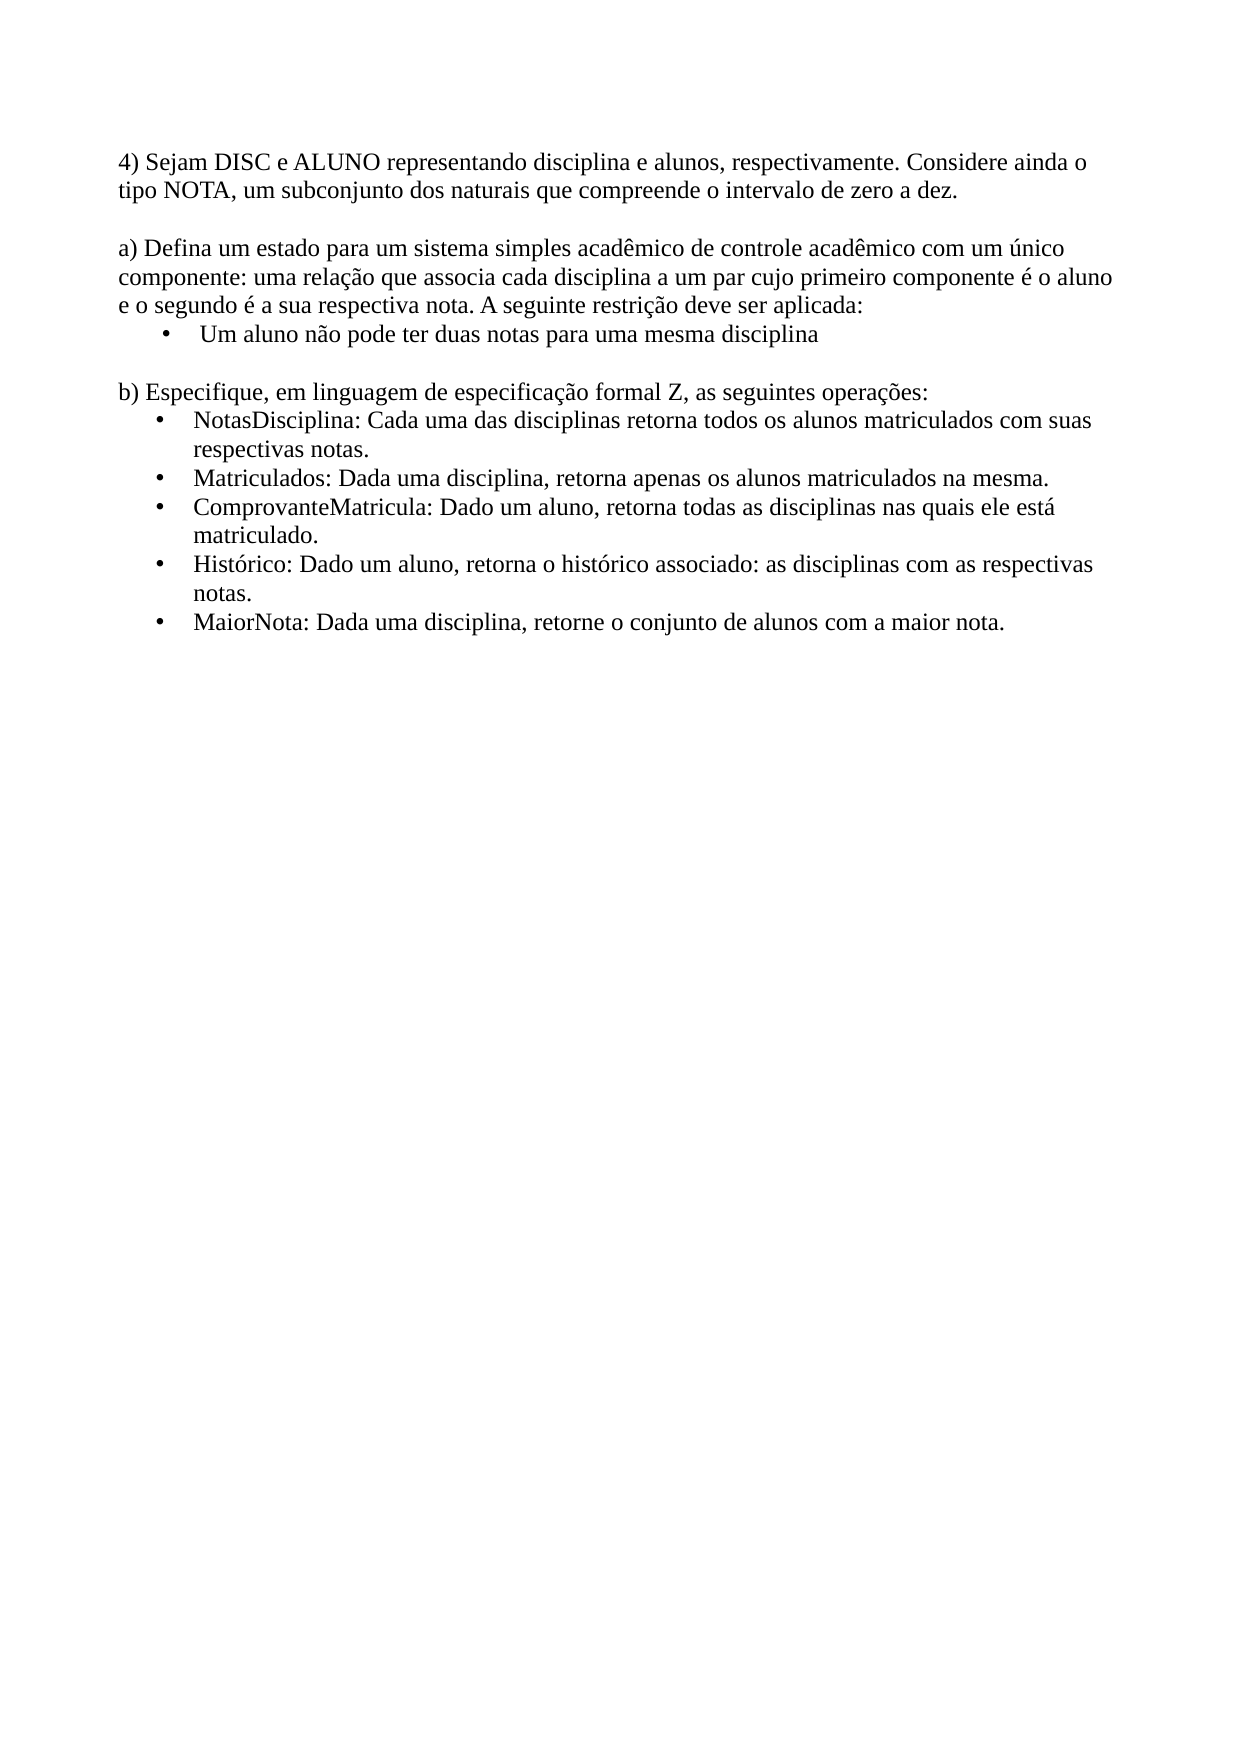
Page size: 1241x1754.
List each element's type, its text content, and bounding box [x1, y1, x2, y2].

text 4) Sejam DISC e ALUNO representando disciplina e alunos, respectivamente. Considere ainda o tipo NOTA, um subconjunto dos naturais que compreende o intervalo de zero a dez. [118, 147, 1122, 204]
list Matriculados: Dada uma disciplina, retorna apenas os alunos matriculados na mesma. [156, 463, 1122, 492]
text b) Especifique, em linguagem de especificação formal Z, as seguintes operações: [118, 377, 1122, 406]
list NotasDisciplina: Cada uma das disciplinas retorna todos os alunos matriculados com suas respectivas notas. [156, 406, 1122, 463]
list Um aluno não pode ter duas notas para uma mesma disciplina [162, 319, 1122, 348]
list Histórico: Dado um aluno, retorna o histórico associado: as disciplinas com as respectivas notas. [156, 549, 1122, 607]
text a) Defina um estado para um sistema simples acadêmico de controle acadêmico com um único componente: uma relação que associa cada disciplina a um par cujo primeiro componente é o aluno e o segundo é a sua respectiva nota. A seguinte restrição deve ser aplicada: [118, 233, 1122, 319]
list MaiorNota: Dada uma disciplina, retorne o conjunto de alunos com a maior nota. [156, 607, 1122, 636]
list ComprovanteMatricula: Dado um aluno, retorna todas as disciplinas nas quais ele está matriculado. [156, 492, 1122, 549]
